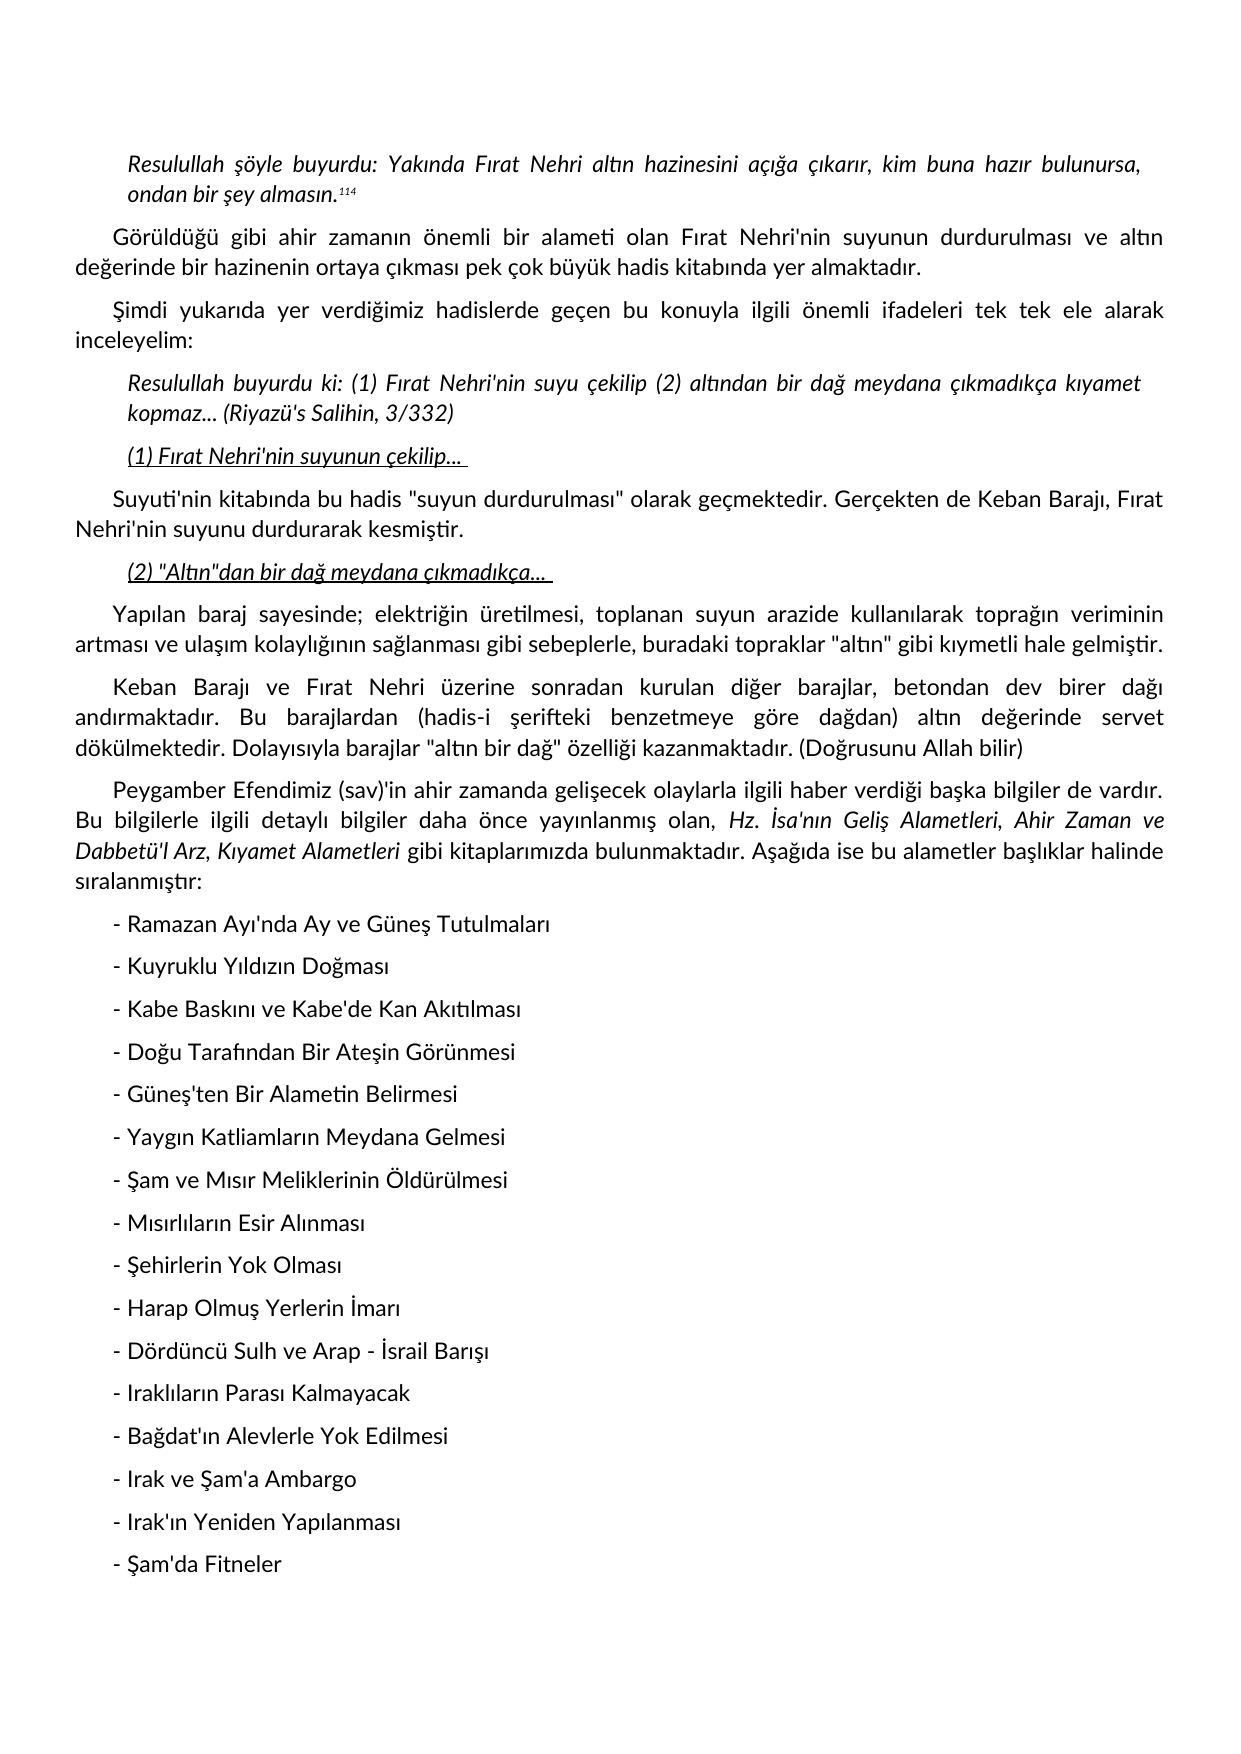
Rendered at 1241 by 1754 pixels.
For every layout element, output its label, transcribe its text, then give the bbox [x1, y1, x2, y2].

text Görüldüğü gibi ahir zamanın önemli bir alameti olan Fırat Nehri'nin suyunun durdurulması ve altın değerinde bir hazinenin ortaya çıkması pek çok büyük hadis kitabında yer almaktadır. [75, 223, 1165, 281]
text - Kabe Baskını ve Kabe'de Kan Akıtılması [75, 995, 1165, 1022]
text - Şam ve Mısır Meliklerinin Öldürülmesi [75, 1166, 1165, 1193]
text - Ramazan Ayı'nda Ay ve Güneş Tutulmaları [75, 909, 1165, 937]
text Resulullah buyurdu ki: (1) Fırat Nehri'nin suyu çekilip (2) altından bir dağ meydana çıkmadıkça kıyamet kopmaz... (Riyazü's Salihin, 3/332) [127, 369, 1143, 426]
text - Irak'ın Yeniden Yapılanması [75, 1507, 1165, 1535]
text - Iraklıların Parası Kalmayacak [75, 1379, 1165, 1407]
text Keban Barajı ve Fırat Nehri üzerine sonradan kurulan diğer barajlar, betondan dev birer dağı andırmaktadır. Bu barajlardan (hadis-i şerifteki benzetmeye göre dağdan) altın değerinde servet dökülmektedir. Dolayısıyla barajlar "altın bir dağ" özelliği kazanmaktadır. (Doğrusunu Allah bilir) [75, 673, 1165, 761]
text - Bağdat'ın Alevlerle Yok Edilmesi [75, 1422, 1165, 1449]
text - Dördüncü Sulh ve Arap - İsrail Barışı [75, 1336, 1165, 1364]
text - Irak ve Şam'a Ambargo [75, 1464, 1165, 1492]
text Yapılan baraj sayesinde; elektriğin üretilmesi, toplanan suyun arazide kullanılarak toprağın veriminin artması ve ulaşım kolaylığının sağlanması gibi sebeplerle, buradaki topraklar "altın" gibi kıymetli hale gelmiştir. [75, 600, 1165, 658]
text Peygamber Efendimiz (sav)'in ahir zamanda gelişecek olaylarla ilgili haber verdiği başka bilgiler de vardır. Bu bilgilerle ilgili detaylı bilgiler daha önce yayınlanmış olan, Hz. İsa'nın Geliş Alametleri, Ahir Zaman ve Dabbetü'l Arz, Kıyamet Alametleri gibi kitaplarımızda bulunmaktadır. Aşağıda ise bu alametler başlıklar halinde sıralanmıştır: [75, 776, 1165, 894]
text - Güneş'ten Bir Alametin Belirmesi [75, 1080, 1165, 1108]
text (1) Fırat Nehri'nin suyunun çekilip... [127, 442, 1143, 469]
text (2) "Altın"dan bir dağ meydana çıkmadıkça... [127, 557, 1143, 585]
text - Şam'da Fitneler [75, 1550, 1165, 1577]
text - Doğu Tarafından Bir Ateşin Görünmesi [75, 1037, 1165, 1065]
text Suyuti'nin kitabında bu hadis "suyun durdurulması" olarak geçmektedir. Gerçekten de Keban Barajı, Fırat Nehri'nin suyunu durdurarak kesmiştir. [75, 484, 1165, 542]
text - Harap Olmuş Yerlerin İmarı [75, 1294, 1165, 1321]
text - Kuyruklu Yıldızın Doğması [75, 952, 1165, 979]
text - Şehirlerin Yok Olması [75, 1251, 1165, 1278]
text - Yaygın Katliamların Meydana Gelmesi [75, 1123, 1165, 1150]
text - Mısırlıların Esir Alınması [75, 1208, 1165, 1236]
text Resulullah şöyle buyurdu: Yakında Fırat Nehri altın hazinesini açığa çıkarır, kim buna hazır bulunursa, ondan bir şey almasın.114 [127, 150, 1143, 208]
text Şimdi yukarıda yer verdiğimiz hadislerde geçen bu konuyla ilgili önemli ifadeleri tek tek ele alarak inceleyelim: [75, 296, 1165, 353]
